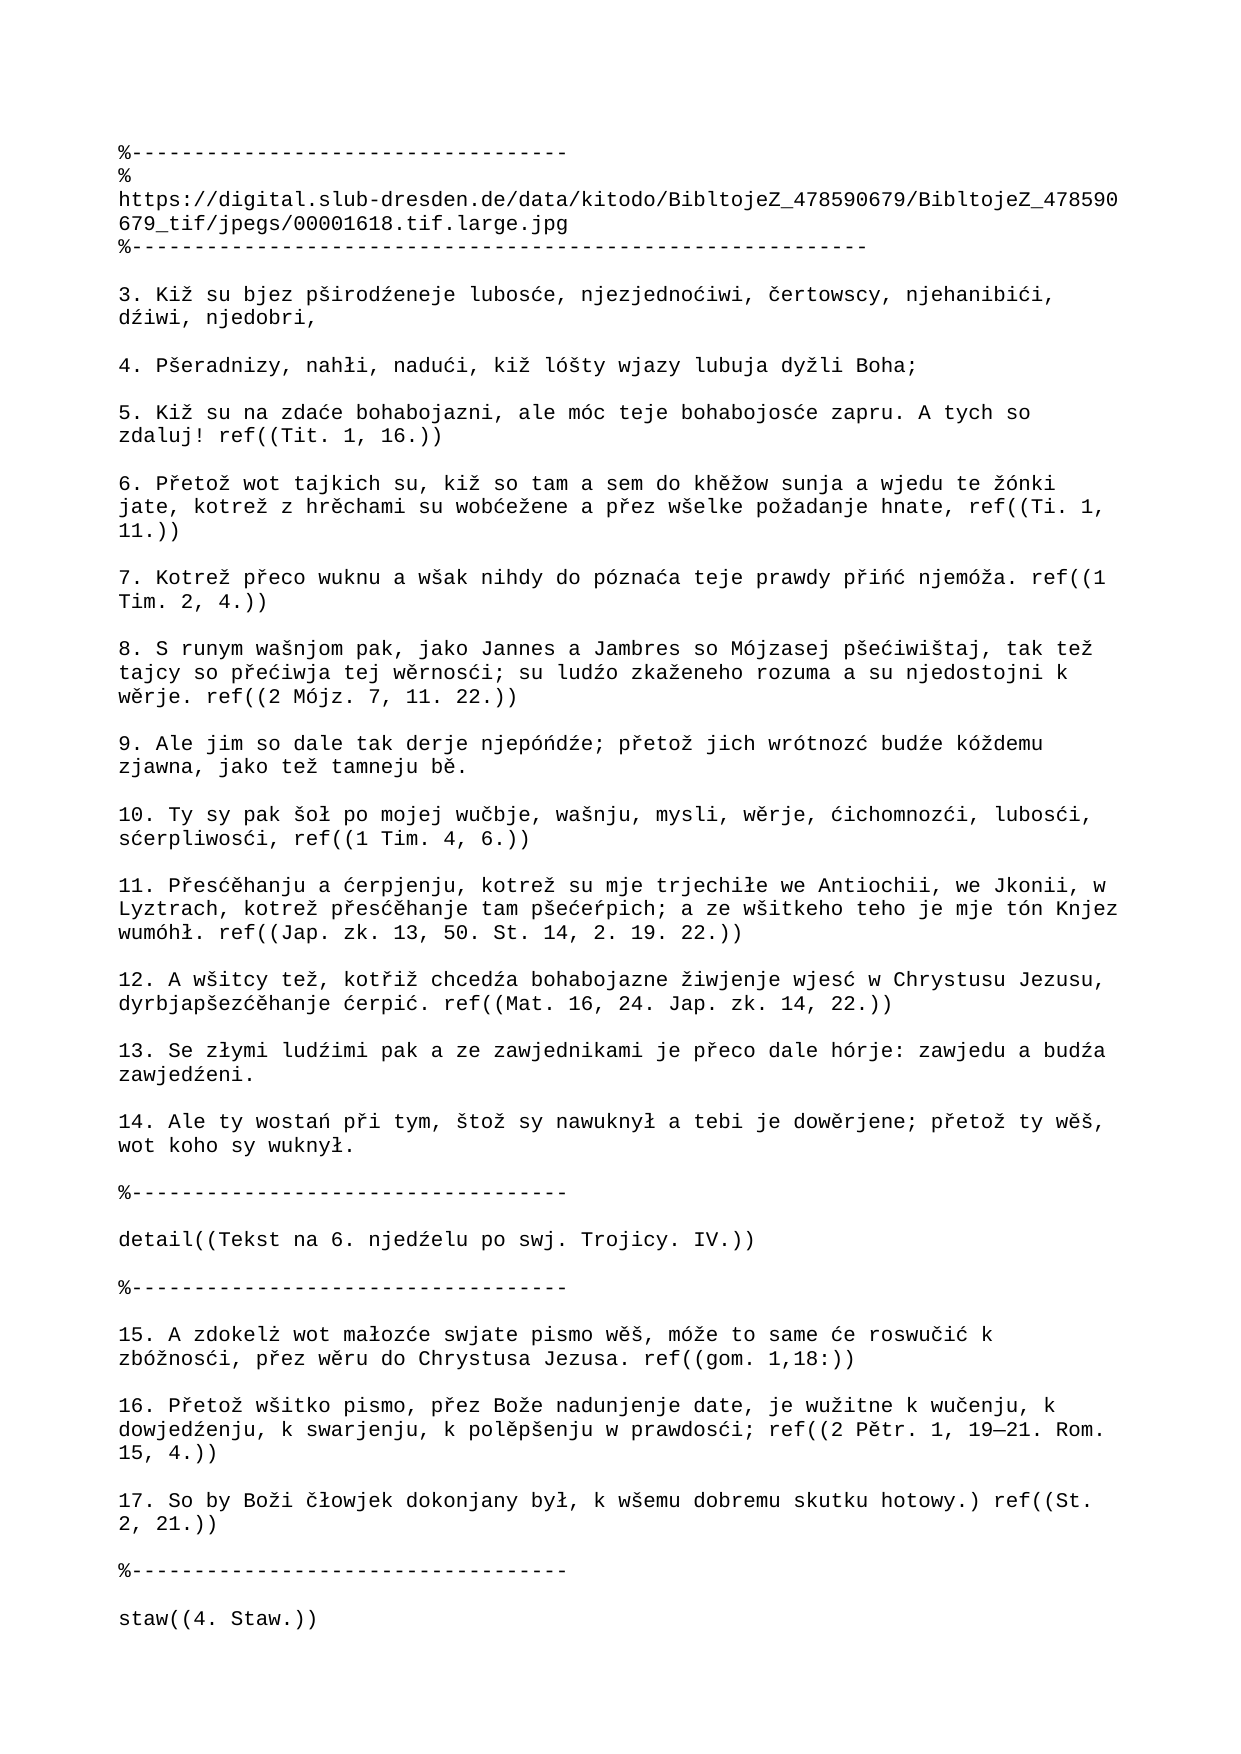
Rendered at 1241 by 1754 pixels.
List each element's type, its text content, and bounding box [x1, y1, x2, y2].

text staw((4. Staw.)) [118, 1608, 1122, 1631]
text 17. So by Boži čłowjek dokonjany był, k wšemu dobremu skutku hotowy.) ref((St. 2, 21.)) [118, 1489, 1122, 1537]
text detail((Tekst na 6. njedźelu po swj. Trojicy. IV.)) [118, 1229, 1122, 1253]
text 7. Kotrež přeco wuknu a wšak nihdy do póznaća teje prawdy přińć njemóža. ref((1 Tim. 2, 4.)) [118, 567, 1122, 615]
text 11. Přesćěhanju a ćerpjenju, kotrež su mje trjechiłe we Antiochii, we Jkonii, w Lyztrach, kotrež přesćěhanje tam pšećeŕpich; a ze wšitkeho teho je mje tón Knjez wumóhł. ref((Jap. zk. 13, 50. St. 14, 2. 19. 22.)) [118, 875, 1122, 946]
text %----------------------------------- [118, 1277, 1122, 1300]
text 10. Ty sy pak šoł po mojej wučbje, wašnju, mysli, wěrje, ćichomnozći, lubosći, sćerpliwosći, ref((1 Tim. 4, 6.)) [118, 804, 1122, 851]
text 13. Se złymi ludźimi pak a ze zawjednikami je přeco dale hórje: zawjedu a budźa zawjedźeni. [118, 1040, 1122, 1088]
text % https://digital.slub-dresden.de/data/kitodo/BibltojeZ_478590679/BibltojeZ_478590679_tif/jpegs/00001618.tif.large.jpg [118, 165, 1122, 236]
text 12. A wšitcy tež, kotřiž chcedźa bohabojazne žiwjenje wjesć w Chrystusu Jezusu, dyrbjapšezćěhanje ćerpić. ref((Mat. 16, 24. Jap. zk. 14, 22.)) [118, 969, 1122, 1017]
text 3. Kiž su bjez pširodźeneje lubosće, njezjednoćiwi, čertowscy, njehanibići, dźiwi, njedobri, [118, 284, 1122, 331]
text %----------------------------------------------------------- [118, 236, 1122, 260]
text %----------------------------------- [118, 1182, 1122, 1206]
text 4. Pšeradnizy, nahłi, nadući, kiž lóšty wjazy lubuja dyžli Boha; [118, 354, 1122, 378]
text 15. A zdokelż wot małozće swjate pismo wěš, móže to same će roswučić k zbóžnosći, přez wěru do Chrystusa Jezusa. ref((gom. 1,18:)) [118, 1324, 1122, 1371]
text 14. Ale ty wostań při tym, štož sy nawuknył a tebi je dowěrjene; přetož ty wěš, wot koho sy wuknył. [118, 1111, 1122, 1158]
text 8. S runym wašnjom pak, jako Jannes a Jambres so Mójzasej pšećiwištaj, tak tež tajcy so přećiwja tej wěrnosći; su ludźo zkaženeho rozuma a su njedostojni k wěrje. ref((2 Mójz. 7, 11. 22.)) [118, 638, 1122, 709]
text 9. Ale jim so dale tak derje njepóńdźe; přetož jich wrótnozć budźe kóždemu zjawna, jako tež tamneju bě. [118, 733, 1122, 780]
text 16. Přetož wšitko pismo, přez Bože nadunjenje date, je wužitne k wučenju, k dowjedźenju, k swarjenju, k polěpšenju w prawdosći; ref((2 Pětr. 1, 19—21. Rom. 15, 4.)) [118, 1395, 1122, 1466]
text 6. Přetož wot tajkich su, kiž so tam a sem do khěžow sunja a wjedu te žónki jate, kotrež z hrěchami su wobćežene a přez wšelke požadanje hnate, ref((Ti. 1, 11.)) [118, 473, 1122, 544]
text 5. Kiž su na zdaće bohabojazni, ale móc teje bohabojosće zapru. A tych so zdaluj! ref((Tit. 1, 16.)) [118, 402, 1122, 449]
text %----------------------------------- [118, 1561, 1122, 1584]
text %----------------------------------- [118, 142, 1122, 165]
